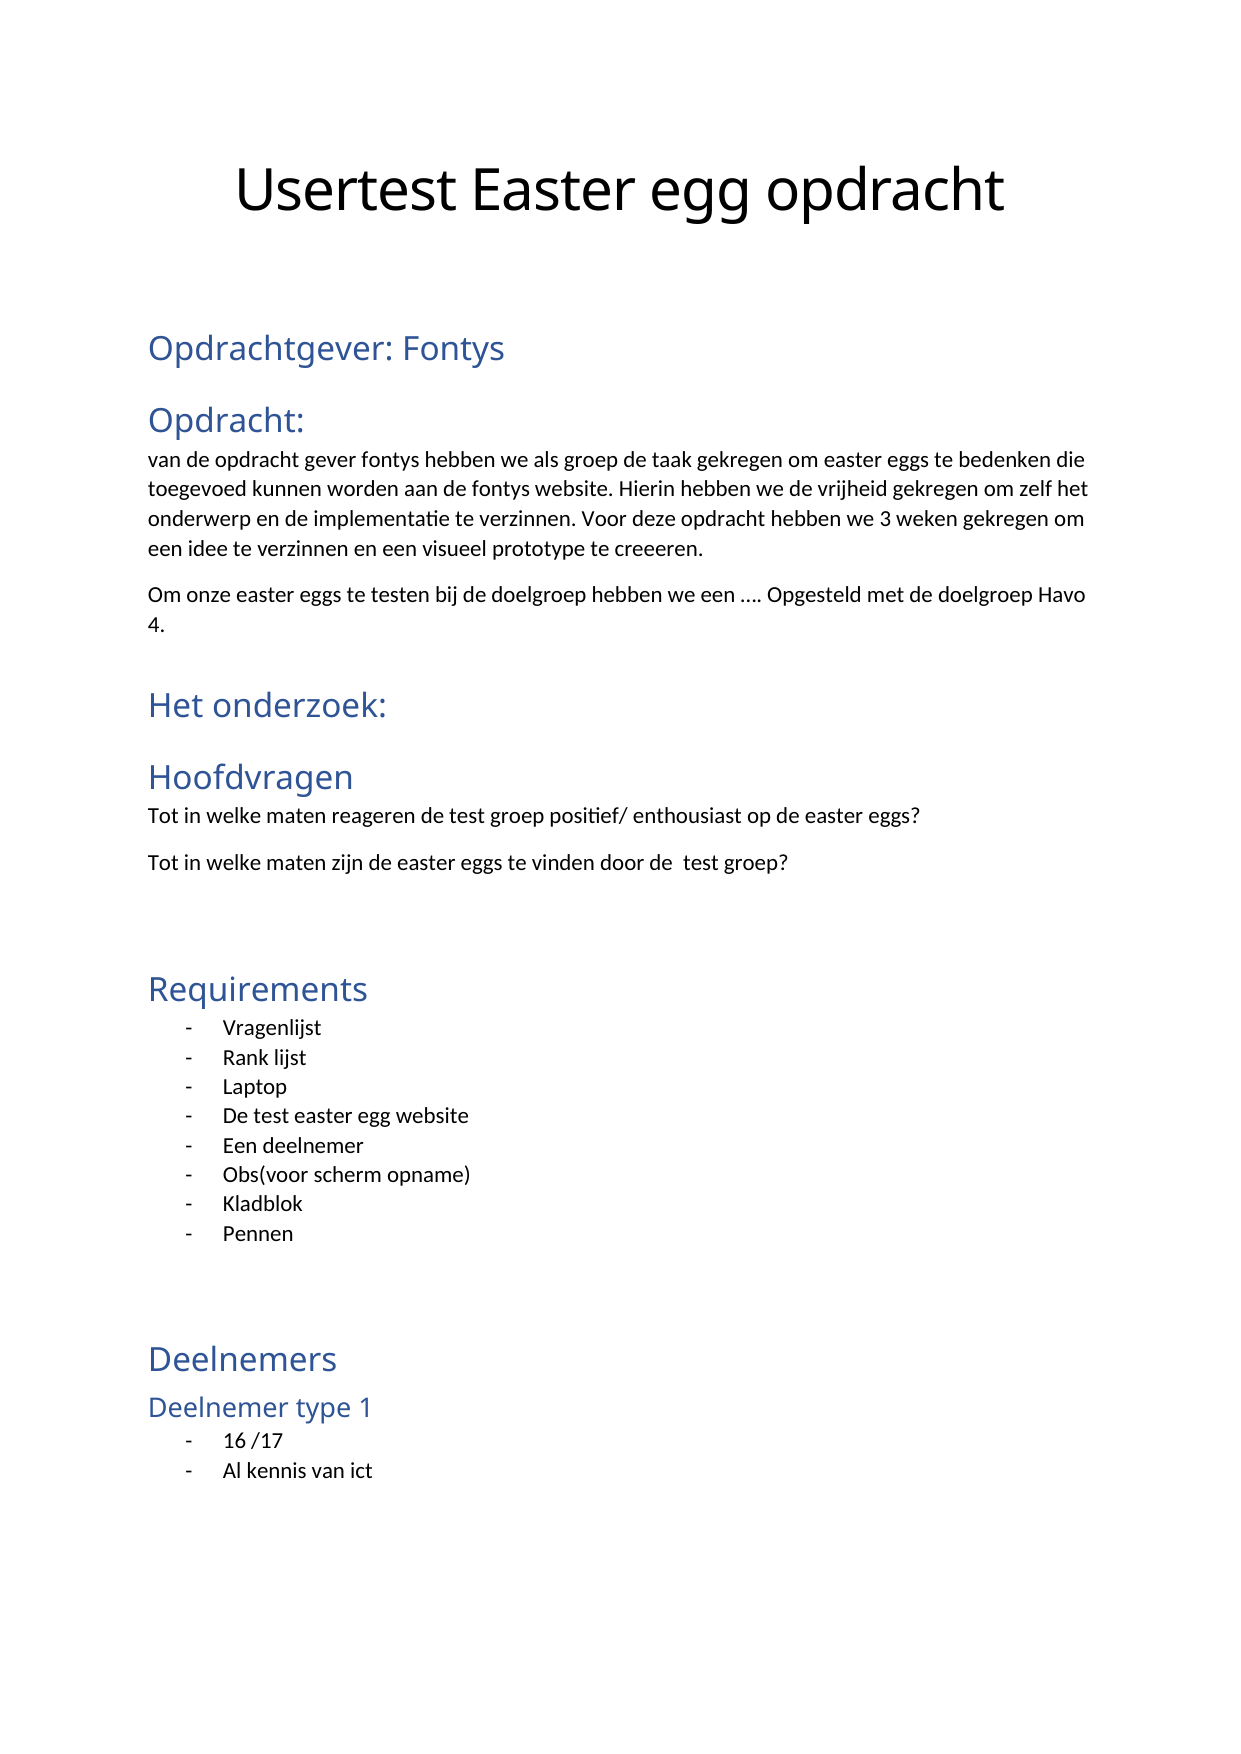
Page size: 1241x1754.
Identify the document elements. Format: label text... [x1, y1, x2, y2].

text Usertest Easter egg opdracht [148, 148, 1093, 227]
list Vragenlijst [185, 1013, 1093, 1041]
list Kladblok [185, 1189, 1093, 1217]
subtitle Het onderzoek: [148, 681, 1093, 727]
subtitle Deelnemers [148, 1336, 1093, 1382]
subtitle Hoofdvragen [148, 754, 1093, 799]
list 16 /17 [185, 1427, 1093, 1455]
list Pennen [185, 1219, 1093, 1247]
text Tot in welke maten reageren de test groep positief/ enthousiast op de easter eggs? [148, 802, 1093, 829]
list Al kennis van ict [185, 1456, 1093, 1484]
list Laptop [185, 1072, 1093, 1100]
subtitle Opdracht: [148, 397, 1093, 443]
text Tot in welke maten zijn de easter eggs te vinden door de test groep? [148, 848, 1093, 876]
list Obs(voor scherm opname) [185, 1160, 1093, 1188]
text van de opdracht gever fontys hebben we als groep de taak gekregen om easter eggs te bedenken die toegevoed kunnen worden aan de fontys website. Hierin hebben we de vrijheid gekregen om zelf het onderwerp en de implementatie te verzinnen. Voor deze opdracht hebben we 3 weken gekregen om een idee te verzinnen en een visueel prototype te creeeren. [148, 445, 1093, 562]
subtitle Requirements [148, 966, 1093, 1011]
subtitle Opdrachtgever: Fontys [148, 325, 1093, 370]
list Een deelnemer [185, 1131, 1093, 1159]
list Rank lijst [185, 1043, 1093, 1071]
text Om onze easter eggs te testen bij de doelgroep hebben we een …. Opgesteld met de doelgroep Havo 4. [148, 580, 1093, 638]
list De test easter egg website [185, 1101, 1093, 1129]
subtitle Deelnemer type 1 [148, 1388, 1093, 1425]
